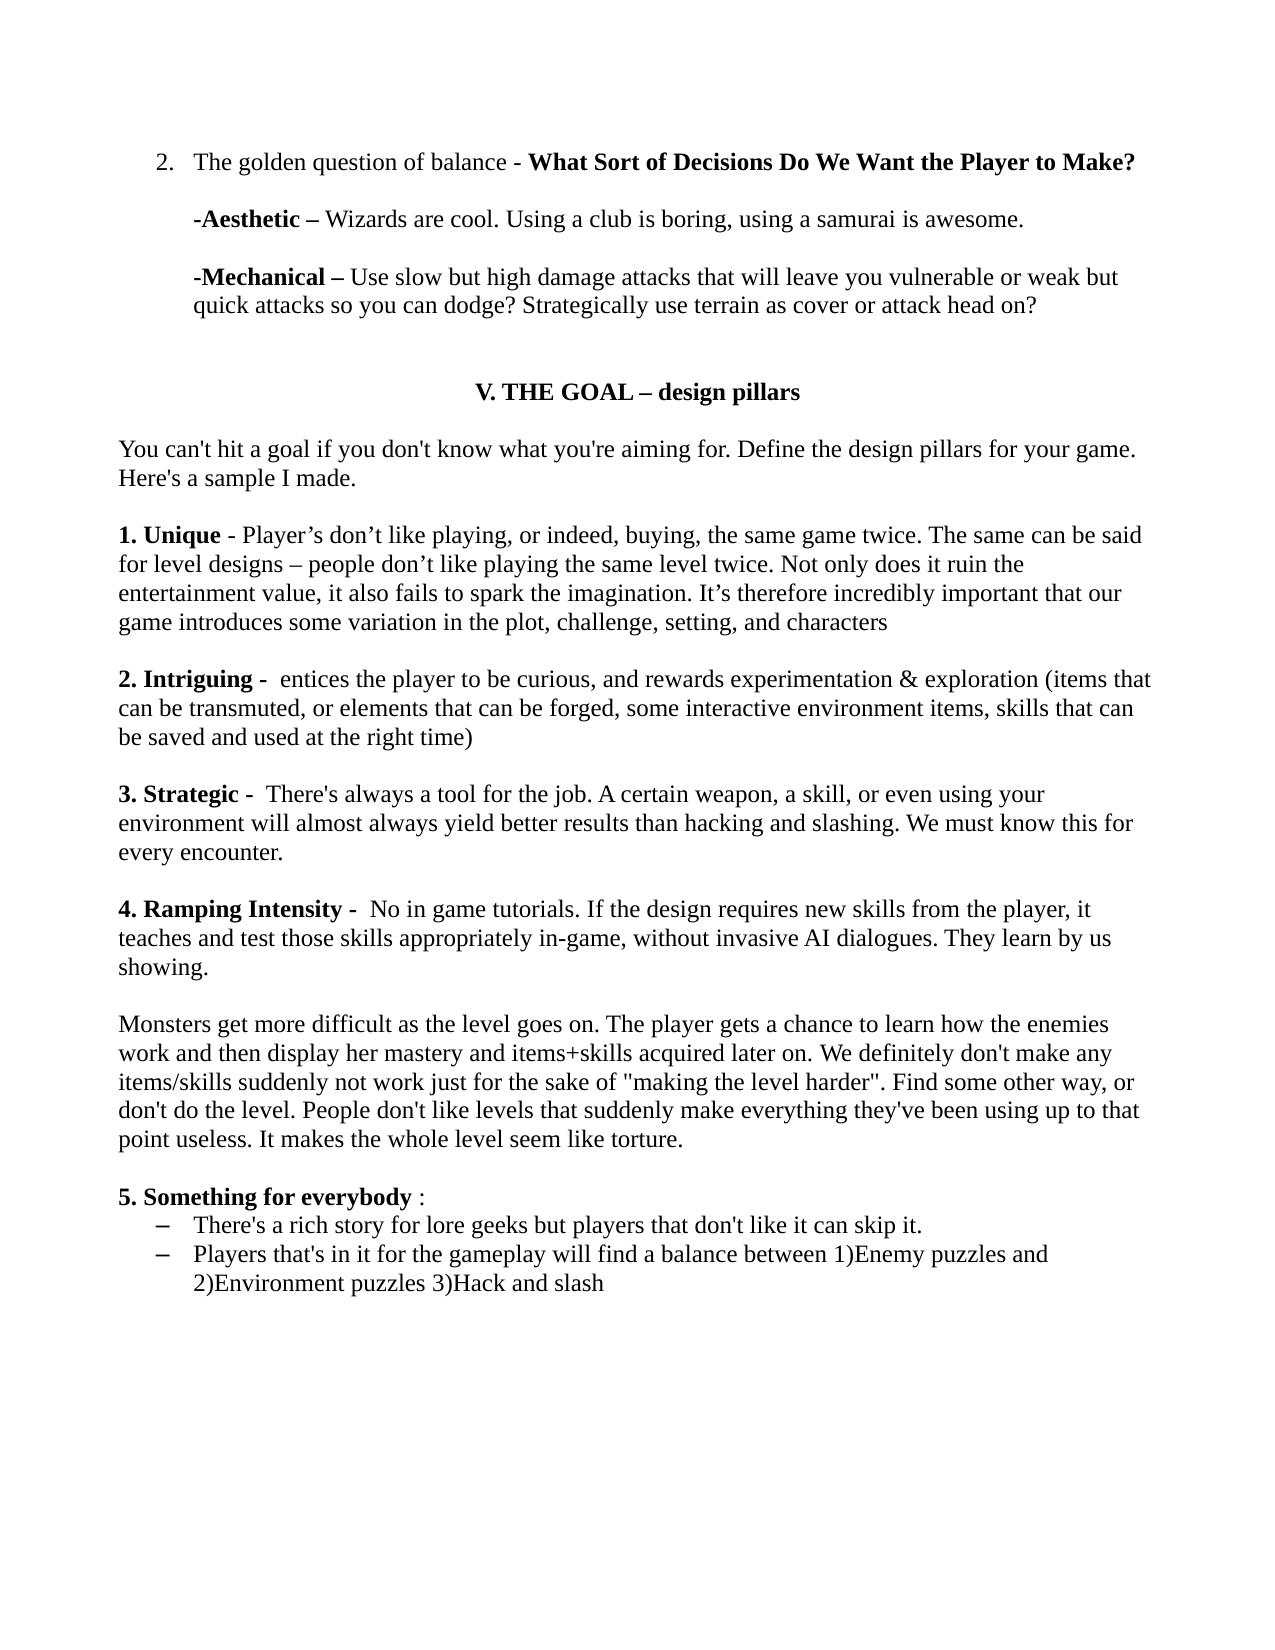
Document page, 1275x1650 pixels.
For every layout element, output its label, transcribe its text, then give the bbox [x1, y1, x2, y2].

text 5. Something for everybody : [118, 1182, 1157, 1211]
text 3. Strategic - There's always a tool for the job. A certain weapon, a skill, or even using your environment will almost always yield better results than hacking and slashing. We must know this for every encounter. [118, 779, 1157, 866]
text 2. Intriguing - entices the player to be curious, and rewards experimentation & exploration (items that can be transmuted, or elements that can be forged, some interactive environment items, skills that can be saved and used at the right time) [118, 664, 1157, 751]
list -Mechanical – Use slow but high damage attacks that will leave you vulnerable or weak but quick attacks so you can dodge? Strategically use terrain as cover or attack head on? [156, 262, 1157, 319]
text You can't hit a goal if you don't know what you're aiming for. Define the design pillars for your game. Here's a sample I made. [118, 434, 1157, 492]
list The golden question of balance - What Sort of Decisions Do We Want the Player to Make? [156, 147, 1157, 176]
text Monsters get more difficult as the level goes on. The player gets a chance to learn how the enemies work and then display her mastery and items+skills acquired later on. We definitely don't make any items/skills suddenly not work just for the sake of "making the level harder". Find some other way, or don't do the level. People don't like levels that suddenly make everything they've been using up to that point useless. It makes the whole level seem like torture. [118, 1009, 1157, 1153]
list There's a rich story for lore geeks but players that don't like it can skip it. [156, 1211, 1157, 1239]
list Players that's in it for the gameplay will find a balance between 1)Enemy puzzles and 2)Environment puzzles 3)Hack and slash [156, 1239, 1157, 1297]
list -Aesthetic – Wizards are cool. Using a club is boring, using a samurai is awesome. [156, 204, 1157, 233]
text 4. Ramping Intensity - No in game tutorials. If the design requires new skills from the player, it teaches and test those skills appropriately in-game, without invasive AI dialogues. They learn by us showing. [118, 894, 1157, 981]
text 1. Unique - Player’s don’t like playing, or indeed, buying, the same game twice. The same can be said for level designs – people don’t like playing the same level twice. Not only does it ruin the entertainment value, it also fails to spark the imagination. It’s therefore incredibly important that our game introduces some variation in the plot, challenge, setting, and characters [118, 521, 1157, 636]
text V. THE GOAL – design pillars [118, 377, 1157, 406]
